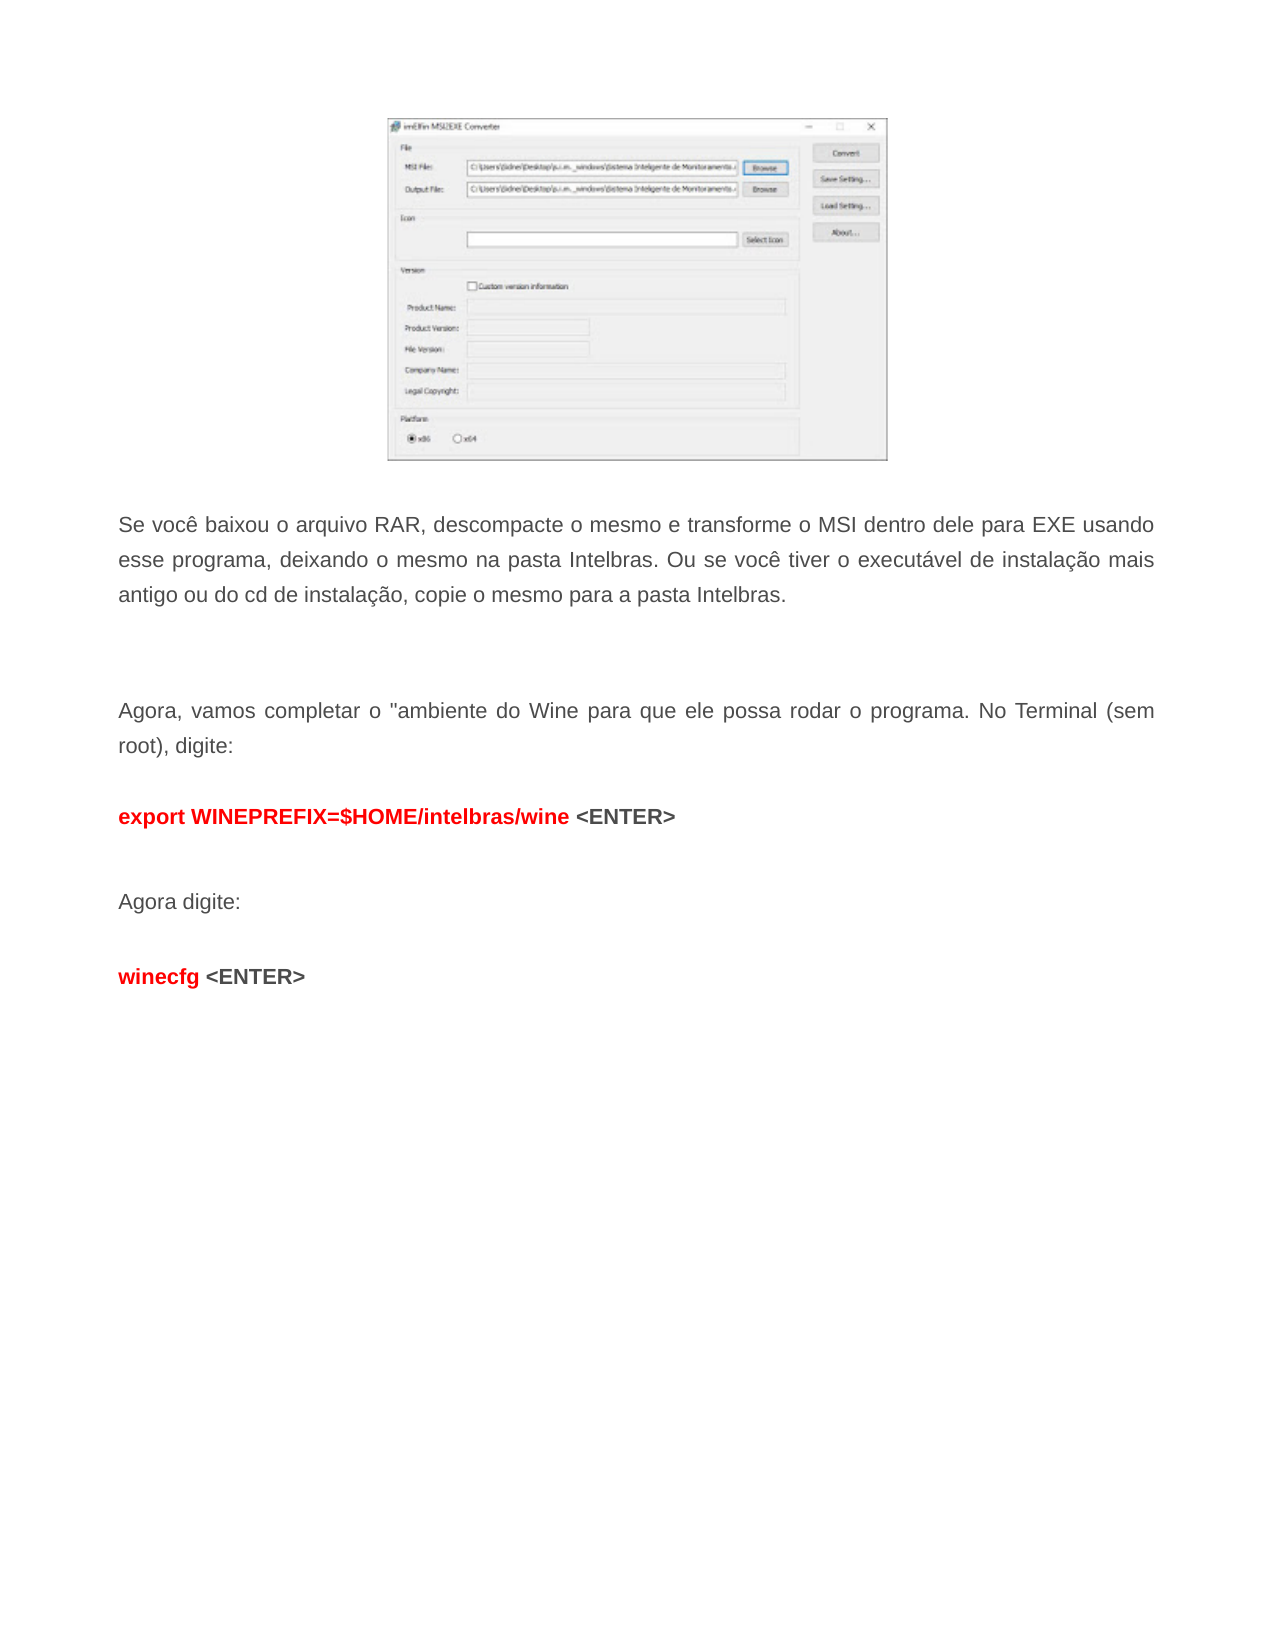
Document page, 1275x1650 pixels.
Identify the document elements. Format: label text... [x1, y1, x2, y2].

text export WINEPREFIX=$HOME/intelbras/wine <ENTER> [118, 768, 1157, 864]
text Se você baixou o arquivo RAR, descompacte o mesmo e transforme o MSI dentro dele para EXE usando esse programa, deixando o mesmo na pasta Intelbras. Ou se você tiver o executável de instalação mais antigo ou do cd de instalação, copie o mesmo para a pasta Intelbras. [118, 512, 1157, 608]
text Agora, vamos completar o "ambiente do Wine para que ele possa rodar o programa. No Terminal (sem root), digite: [118, 698, 1157, 758]
text Agora digite: [118, 889, 1157, 914]
text winecfg <ENTER> [118, 964, 1157, 989]
picture [387, 118, 888, 461]
